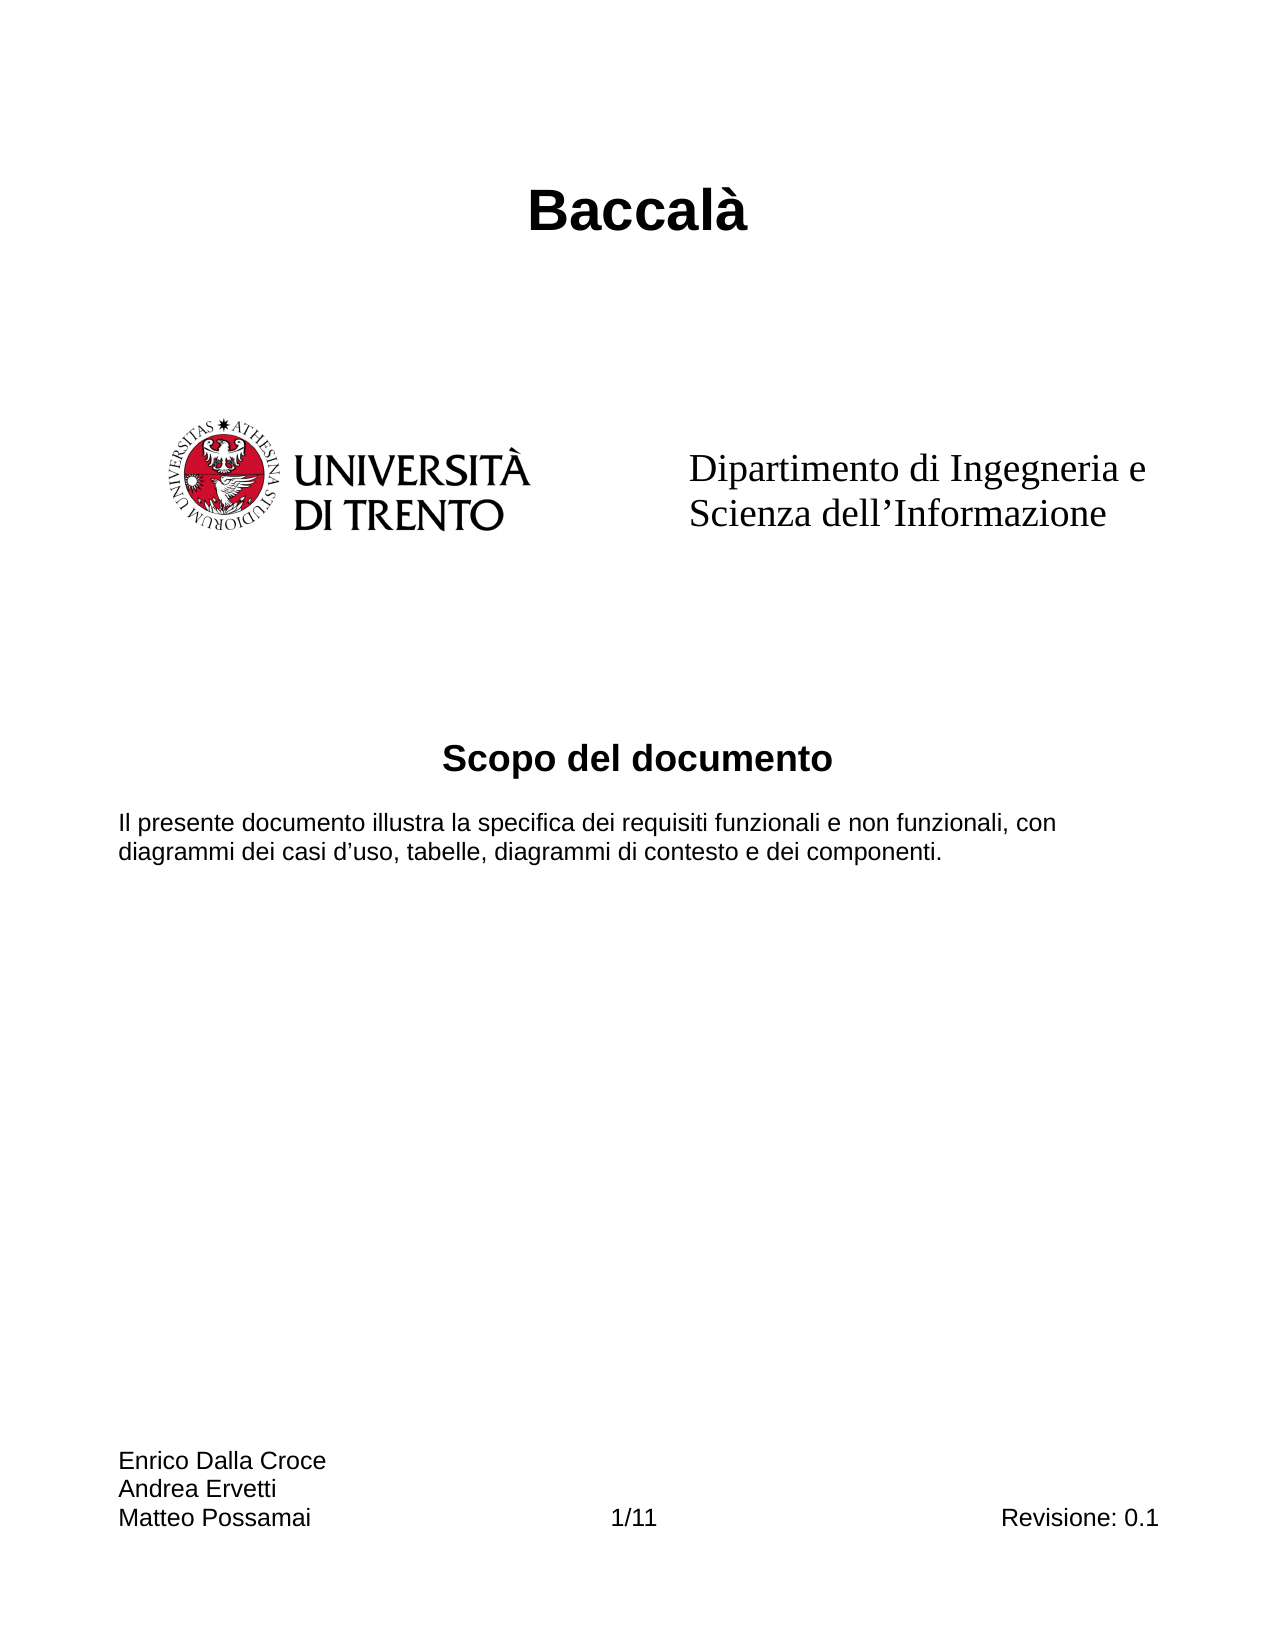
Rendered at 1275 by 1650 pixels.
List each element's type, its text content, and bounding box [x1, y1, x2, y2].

text Dipartimento di Ingegneria e Scienza dell’Informazione [539, 444, 1157, 535]
text Scopo del documento [118, 736, 1157, 779]
text Il presente documento illustra la specifica dei requisiti funzionali e non funzionali, con diagrammi dei casi d’uso, tabelle, diagrammi di contesto e dei componenti. [118, 808, 1157, 866]
text Baccalà [118, 176, 1157, 243]
picture [160, 411, 539, 547]
